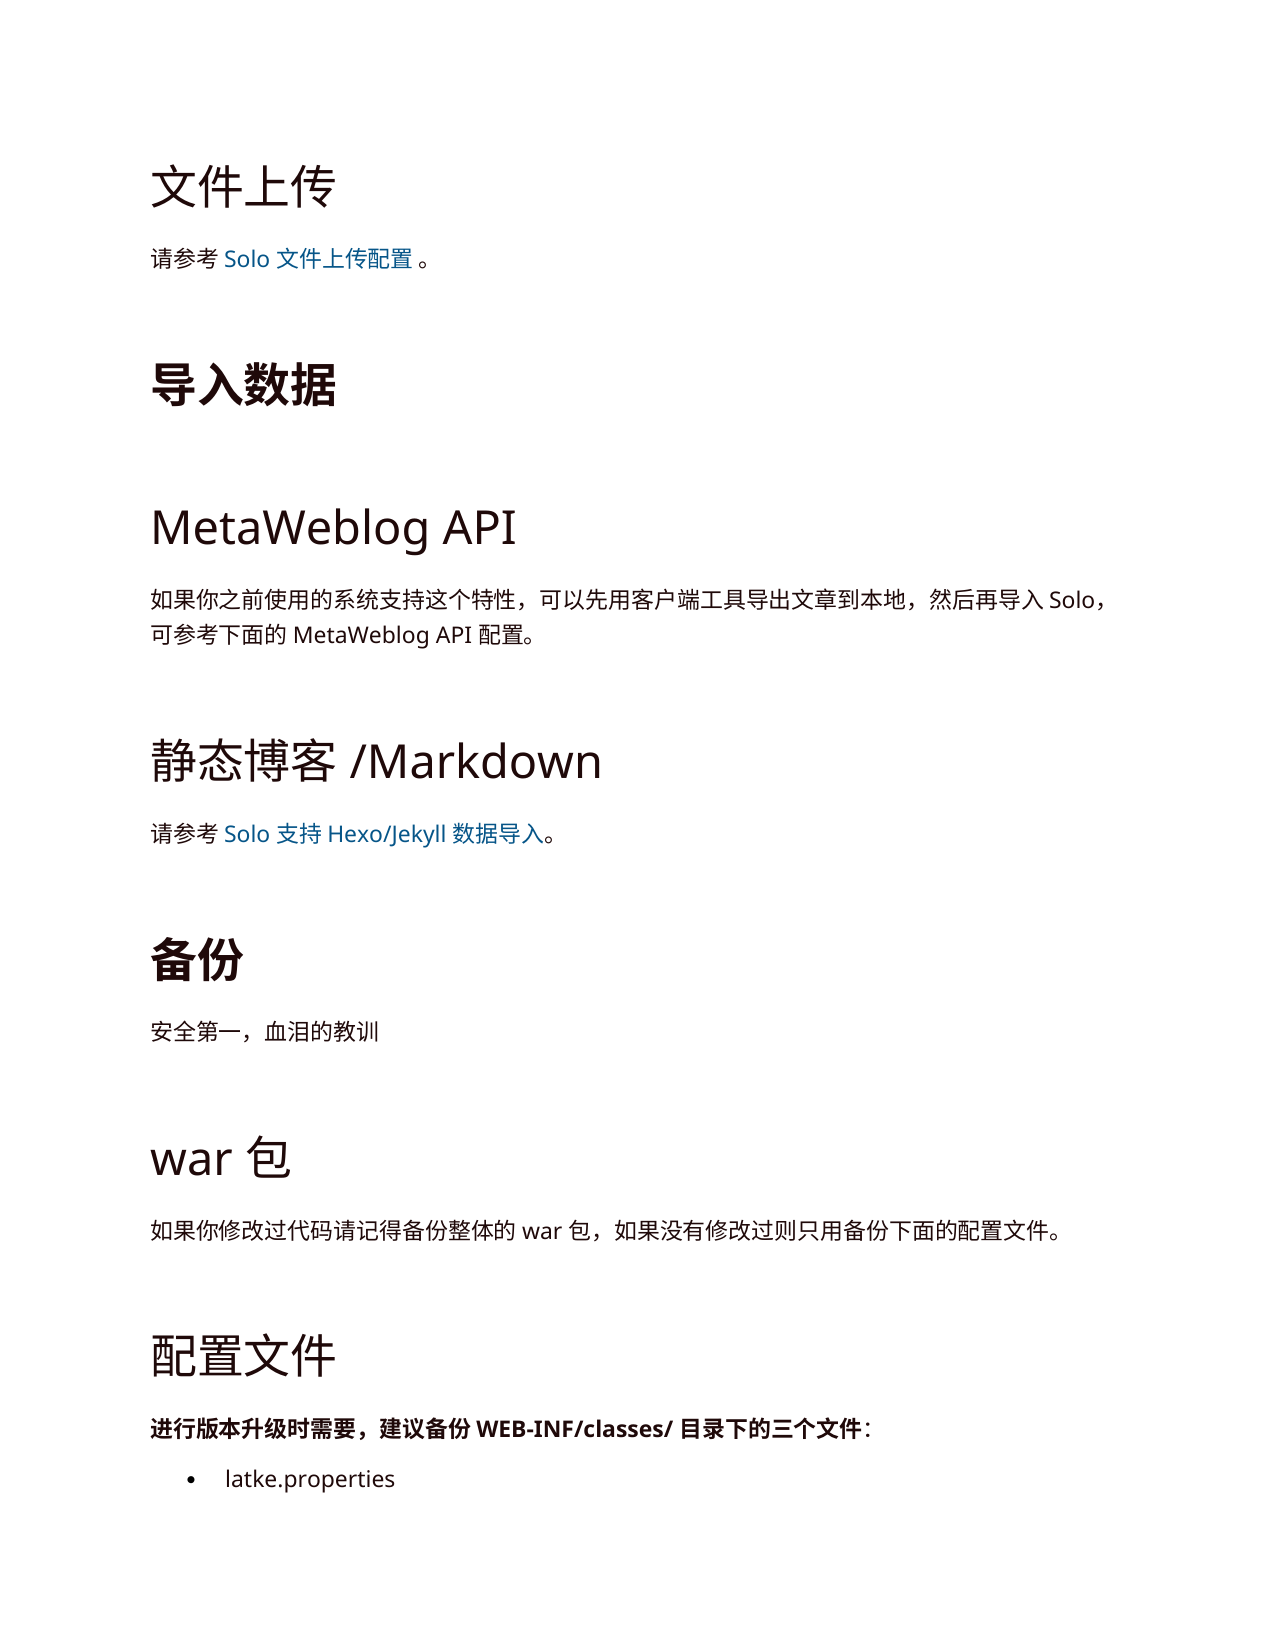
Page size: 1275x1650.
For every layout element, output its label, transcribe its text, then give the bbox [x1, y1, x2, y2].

list latke.properties [187, 1463, 1125, 1494]
subtitle 静态博客 /Markdown [150, 724, 1125, 792]
subtitle 配置文件 [150, 1319, 1125, 1387]
text 进行版本升级时需要，建议备份 WEB-INF/classes/ 目录下的三个文件： [150, 1411, 1125, 1444]
text 安全第一，血泪的教训 [150, 1014, 1125, 1047]
text 请参考 Solo 支持 Hexo/Jekyll 数据导入。 [150, 816, 1125, 849]
text 如果你修改过代码请记得备份整体的 war 包，如果没有修改过则只用备份下面的配置文件。 [150, 1213, 1125, 1246]
subtitle 备份 [150, 923, 1125, 991]
text 请参考 Solo 文件上传配置 。 [150, 241, 1125, 275]
subtitle 文件上传 [150, 150, 1125, 218]
text 如果你之前使用的系统支持这个特性，可以先用客户端工具导出文章到本地，然后再导入 Solo，可参考下面的 MetaWeblog API 配置。 [150, 582, 1125, 651]
subtitle MetaWeblog API [150, 494, 1125, 558]
subtitle 导入数据 [150, 348, 1125, 416]
subtitle war 包 [150, 1121, 1125, 1189]
